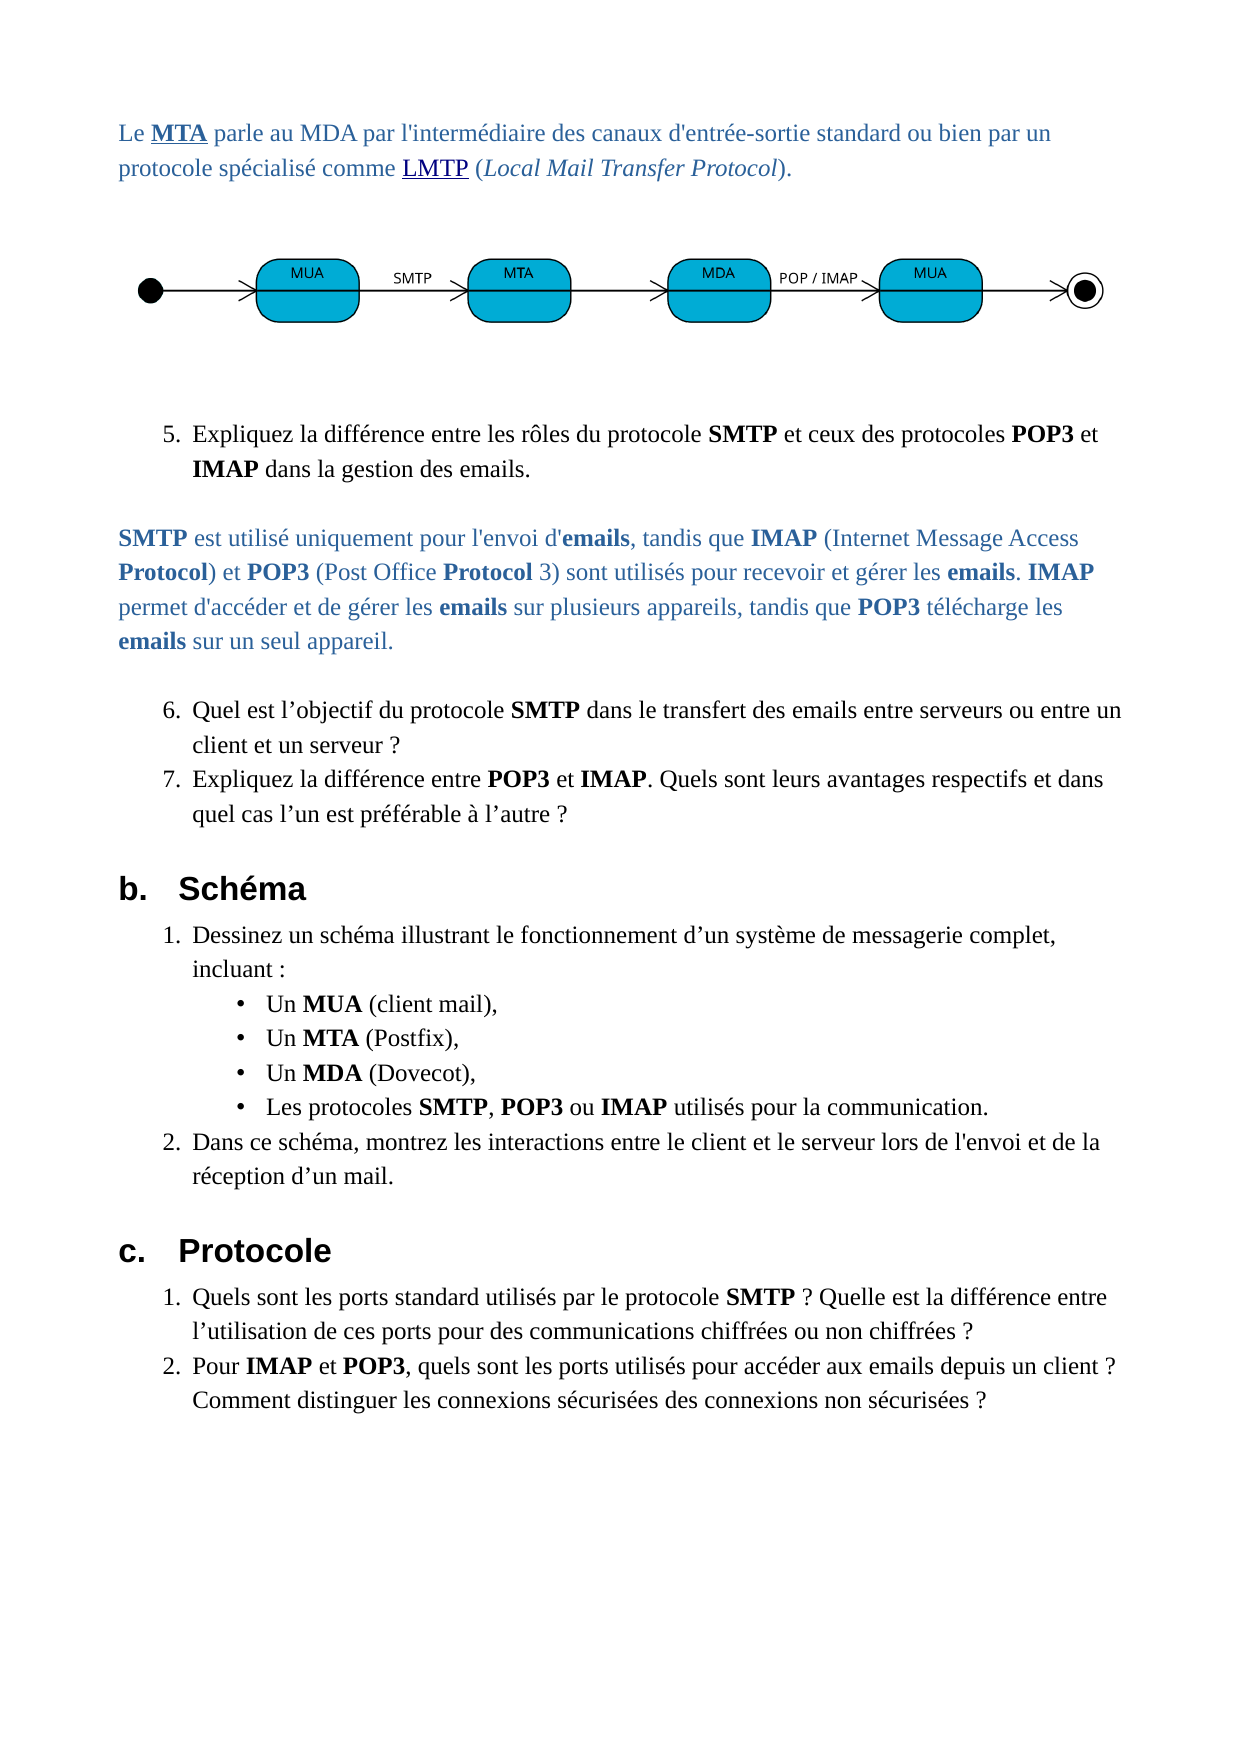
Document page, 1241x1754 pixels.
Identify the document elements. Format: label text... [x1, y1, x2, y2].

text SMTP est utilisé uniquement pour l'envoi d'emails, tandis que IMAP (Internet Message Access Protocol) et POP3 (Post Office Protocol 3) sont utilisés pour recevoir et gérer les emails. IMAP permet d'accéder et de gérer les emails sur plusieurs appareils, tandis que POP3 télécharge les emails sur un seul appareil. [118, 523, 1122, 655]
list Un MTA (Postfix), [236, 1023, 1122, 1052]
list Dessinez un schéma illustrant le fonctionnement d’un système de messagerie complet, incluant : [162, 920, 1122, 983]
text Le MTA parle au MDA par l'intermédiaire des canaux d'entrée-sortie standard ou bien par un protocole spécialisé comme LMTP (Local Mail Transfer Protocol). [118, 118, 1122, 181]
picture [118, 236, 1123, 345]
list Expliquez la différence entre les rôles du protocole SMTP et ceux des protocoles POP3 et IMAP dans la gestion des emails. [162, 419, 1122, 483]
list Expliquez la différence entre POP3 et IMAP. Quels sont leurs avantages respectifs et dans quel cas l’un est préférable à l’autre ? [162, 764, 1122, 828]
list Quels sont les ports standard utilisés par le protocole SMTP ? Quelle est la différence entre l’utilisation de ces ports pour des communications chiffrées ou non chiffrées ? [162, 1282, 1122, 1345]
subtitle Protocole [118, 1231, 1122, 1269]
list Un MUA (client mail), [236, 989, 1122, 1017]
list Pour IMAP et POP3, quels sont les ports utilisés pour accéder aux emails depuis un client ? Comment distinguer les connexions sécurisées des connexions non sécurisées ? [162, 1351, 1122, 1414]
list Quel est l’objectif du protocole SMTP dans le transfert des emails entre serveurs ou entre un client et un serveur ? [162, 695, 1122, 759]
list Un MDA (Dovecot), [236, 1058, 1122, 1086]
list Les protocoles SMTP, POP3 ou IMAP utilisés pour la communication. [236, 1092, 1122, 1121]
list Dans ce schéma, montrez les interactions entre le client et le serveur lors de l'envoi et de la réception d’un mail. [162, 1127, 1122, 1190]
subtitle Schéma [118, 869, 1122, 907]
